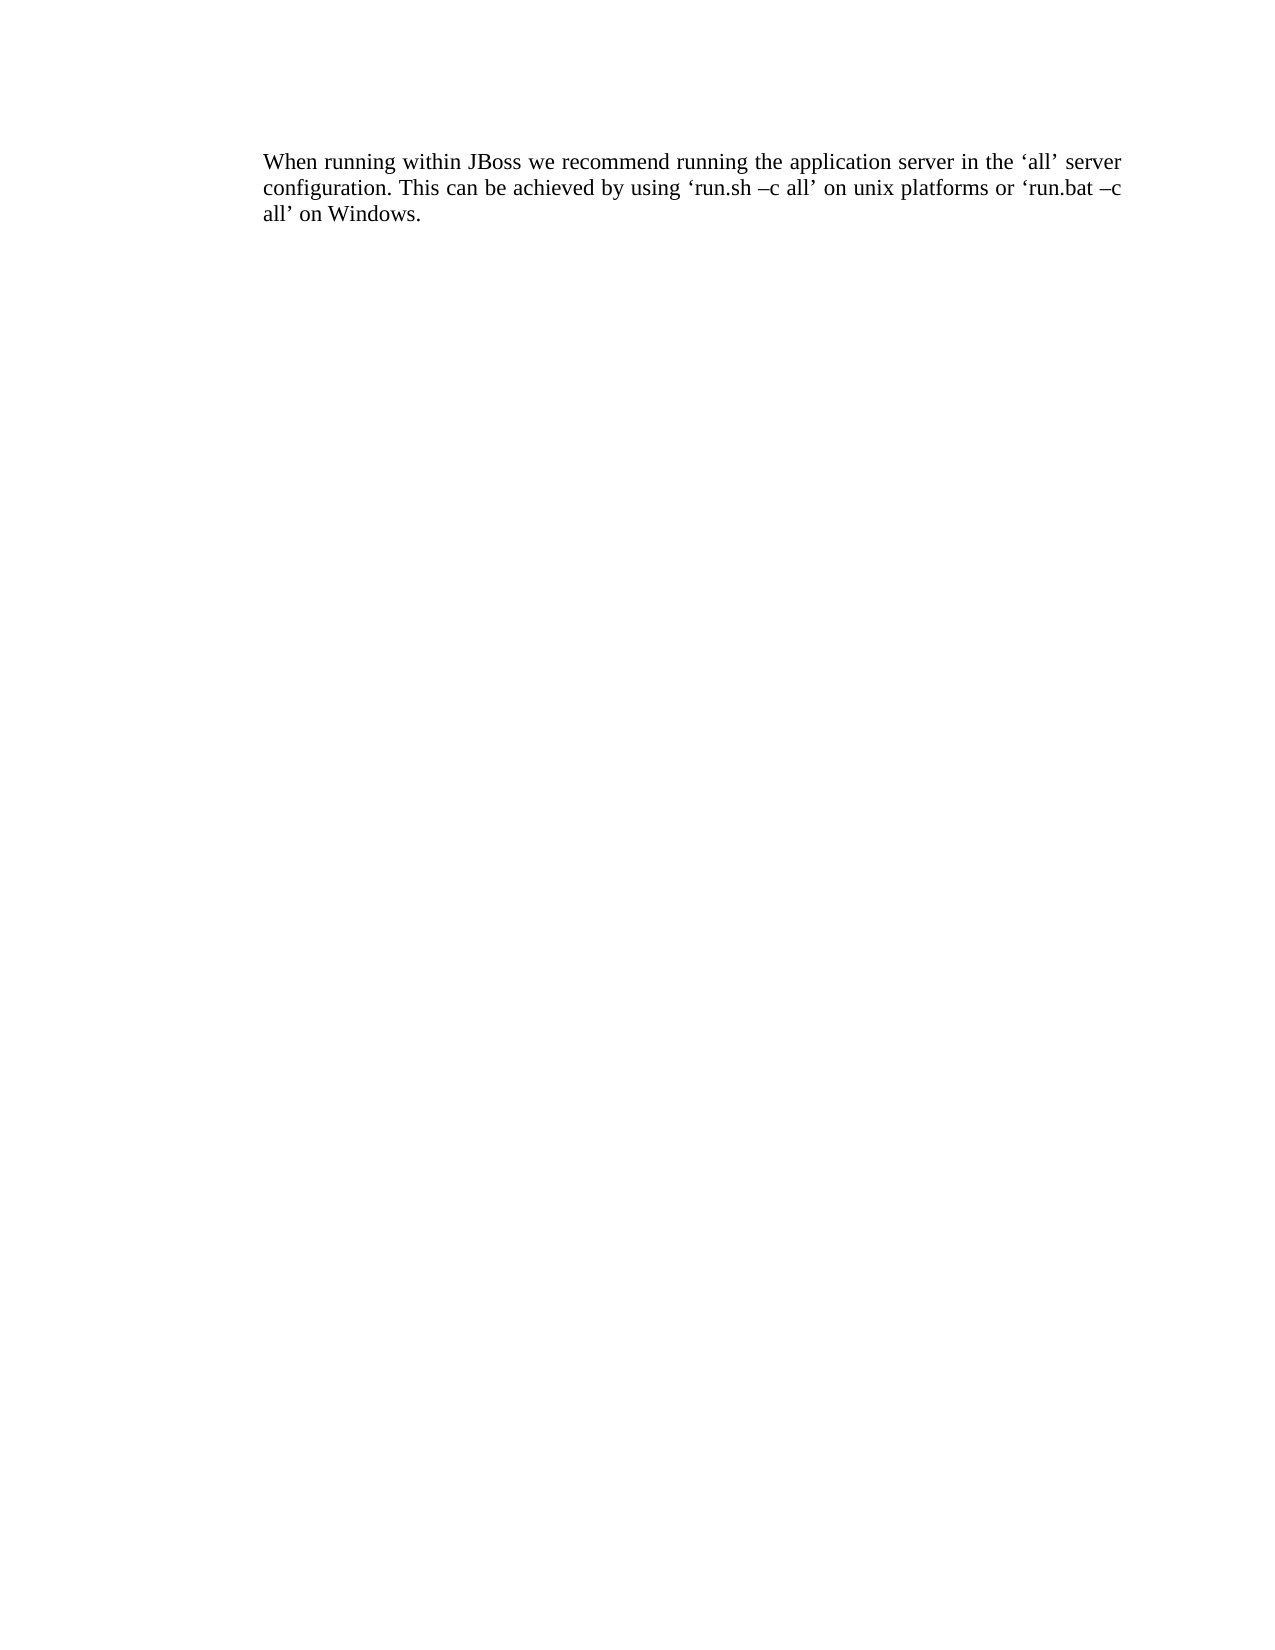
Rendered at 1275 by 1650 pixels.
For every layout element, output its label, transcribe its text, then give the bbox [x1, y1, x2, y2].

text When running within JBoss we recommend running the application server in the ‘all’ server configuration. This can be achieved by using ‘run.sh –c all’ on unix platforms or ‘run.bat –c all’ on Windows. [263, 148, 1122, 227]
